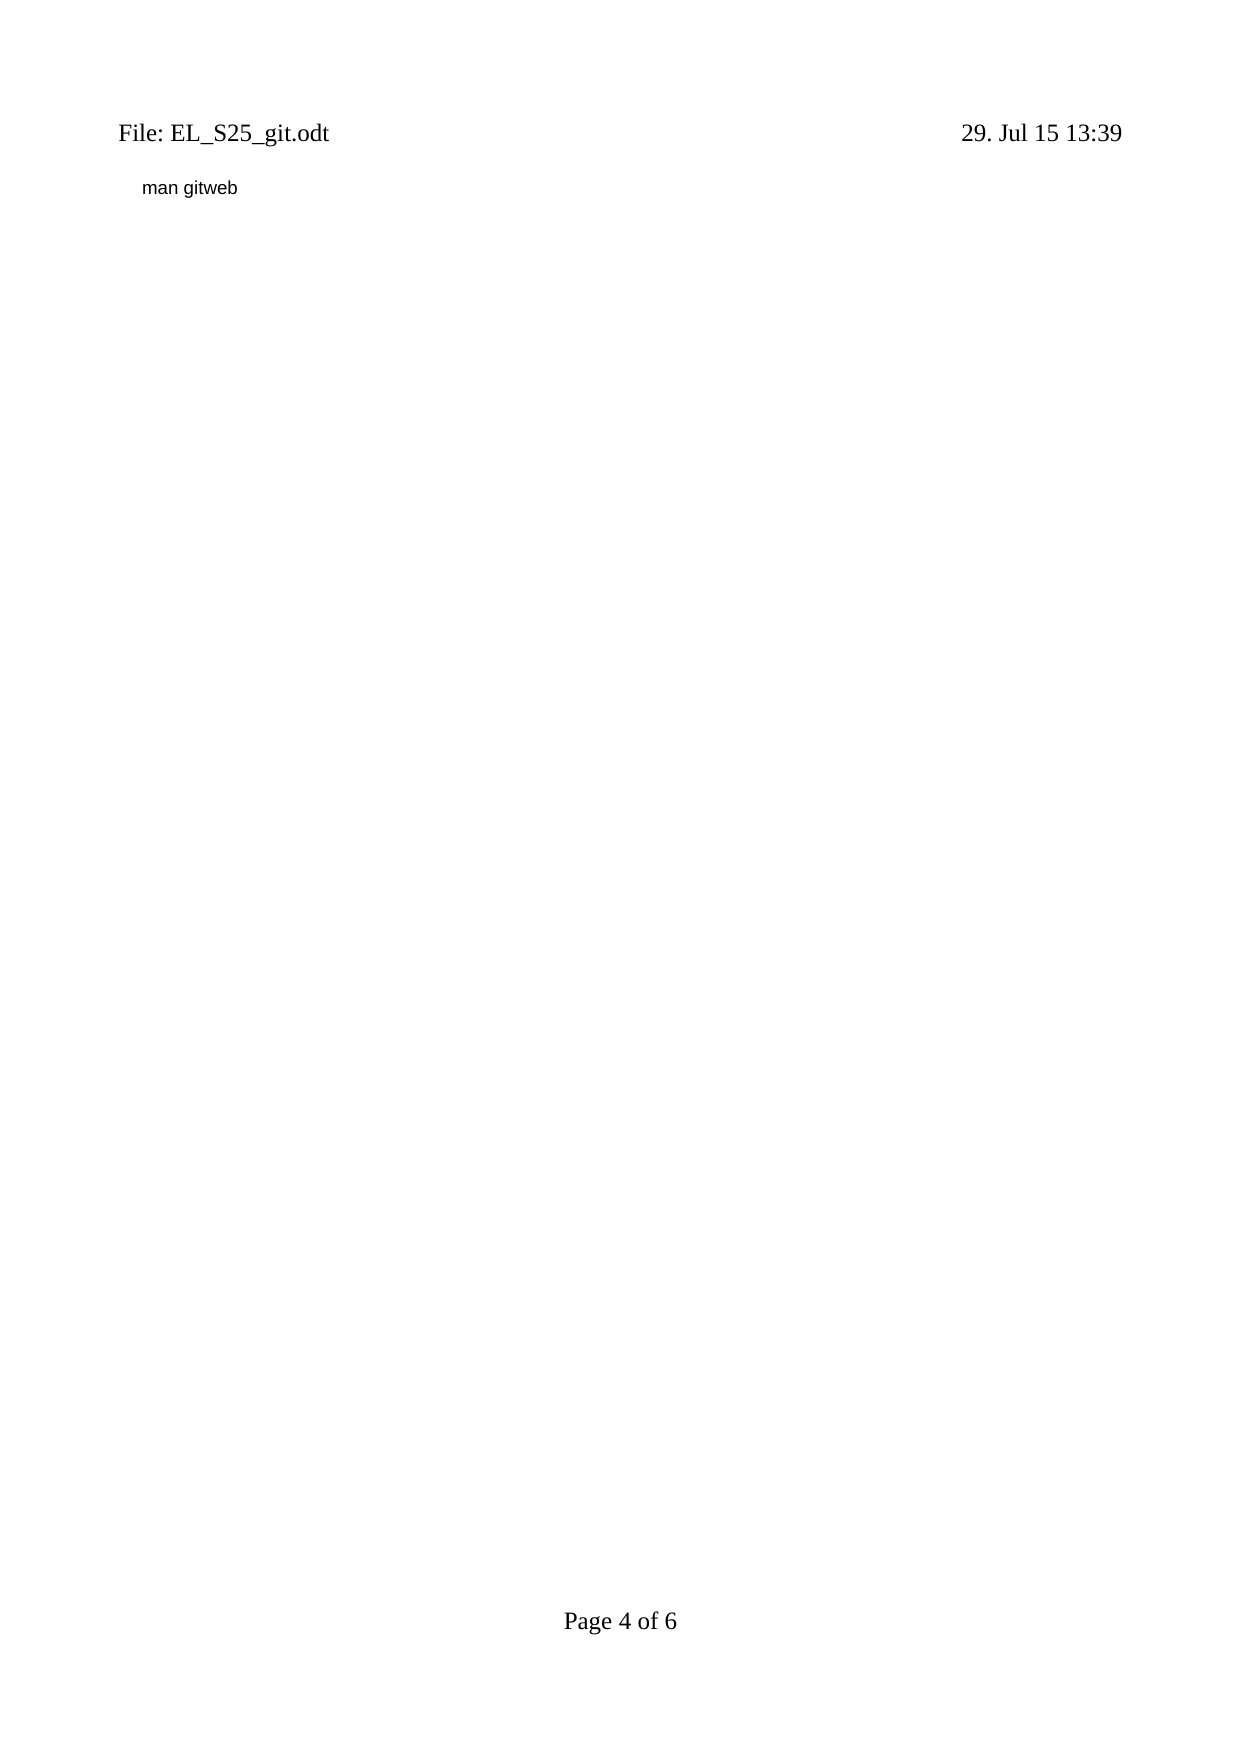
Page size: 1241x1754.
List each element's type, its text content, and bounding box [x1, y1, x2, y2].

text man gitweb [142, 177, 1122, 199]
